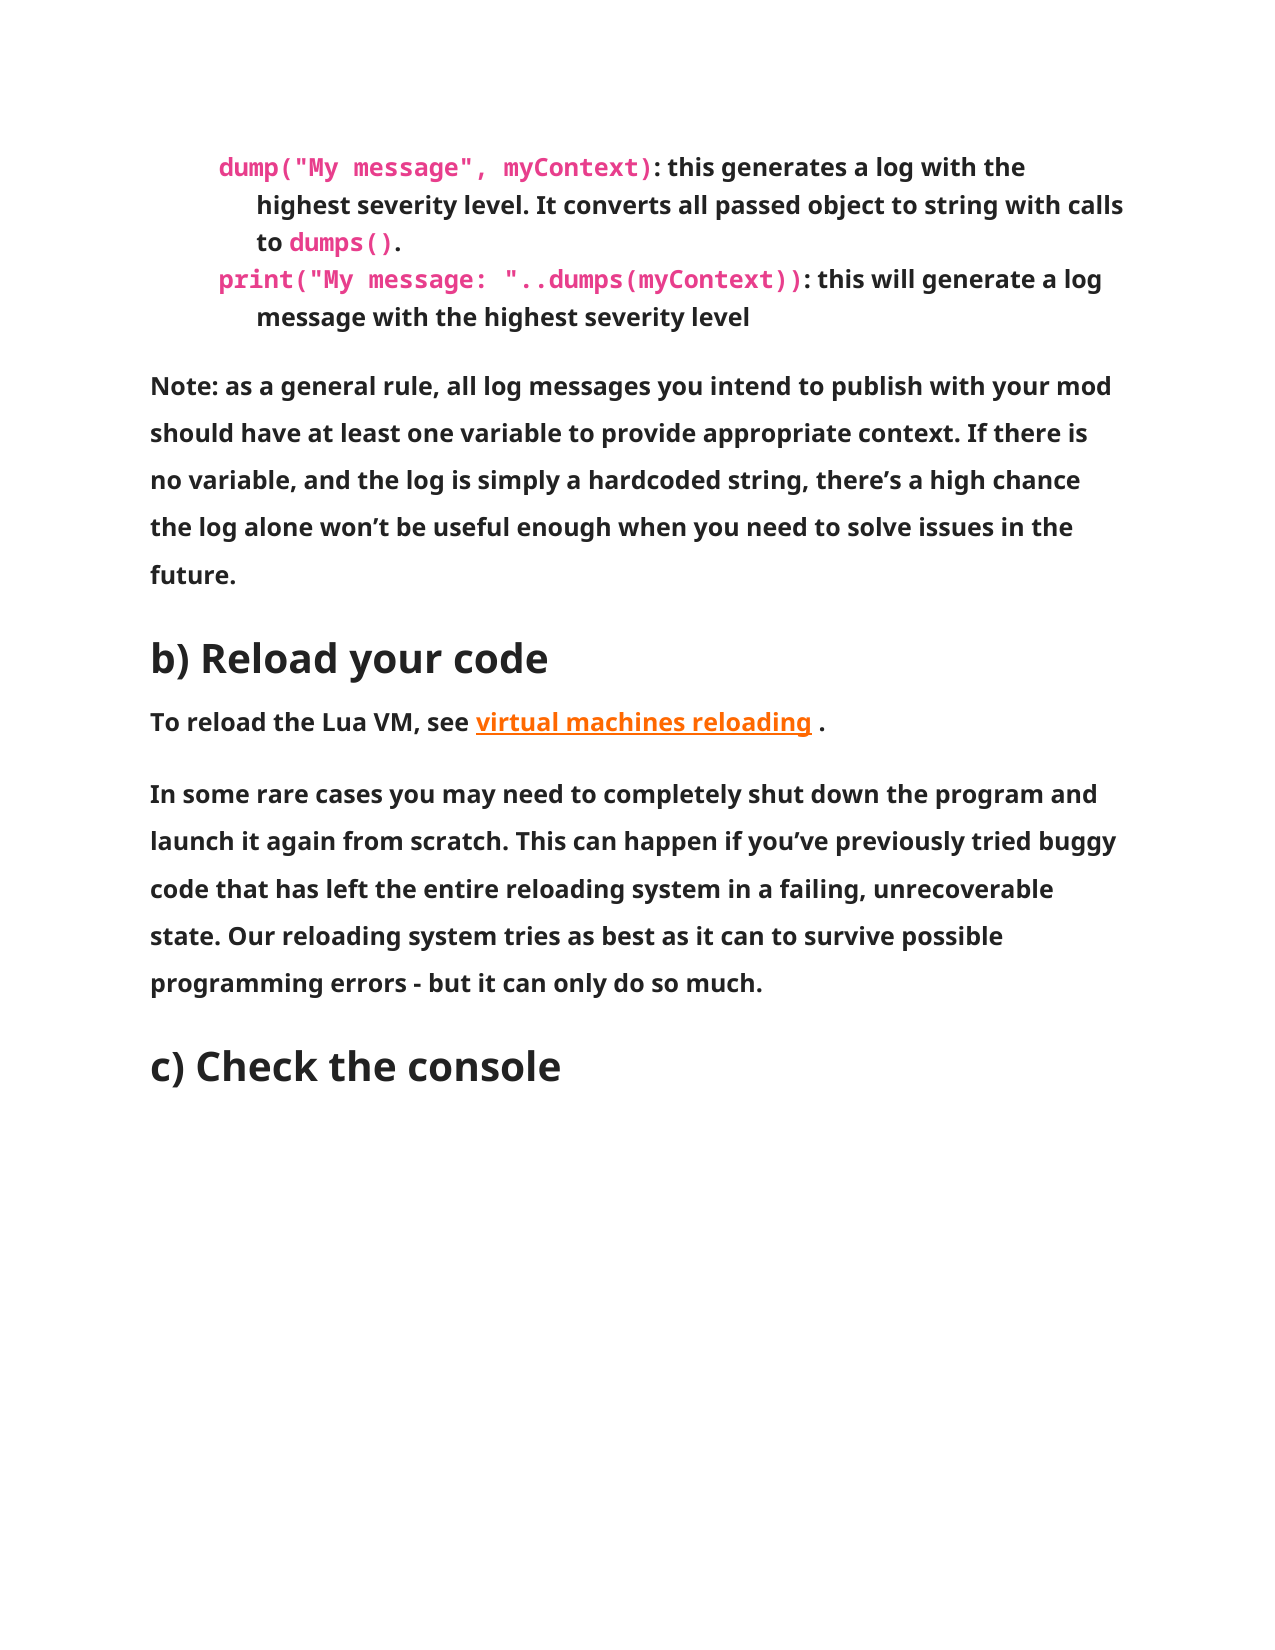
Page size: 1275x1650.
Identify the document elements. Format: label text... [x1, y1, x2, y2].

subtitle print("My message: "..dumps(myContext)): this will generate a log message with the highest severity level [219, 262, 1125, 334]
subtitle In some rare cases you may need to completely shut down the program and launch it again from scratch. This can happen if you’ve previously tried buggy code that has left the entire reloading system in a failing, unrecoverable state. Our reloading system tries as best as it can to survive possible programming errors - but it can only do so much. [150, 777, 1125, 1000]
subtitle Note: as a general rule, all log messages you intend to publish with your mod should have at least one variable to provide appropriate context. If there is no variable, and the log is simply a hardcoded string, there’s a high chance the log alone won’t be useful enough when you need to solve issues in the future. [150, 368, 1125, 591]
subtitle dump("My message", myContext): this generates a log with the highest severity level. It converts all passed object to string with calls to dumps(). [219, 150, 1125, 259]
subtitle c) Check the console [150, 1038, 1125, 1093]
subtitle b) Reload your code [150, 630, 1125, 685]
subtitle To reload the Lua VM, see virtual machines reloading . [150, 704, 1125, 738]
